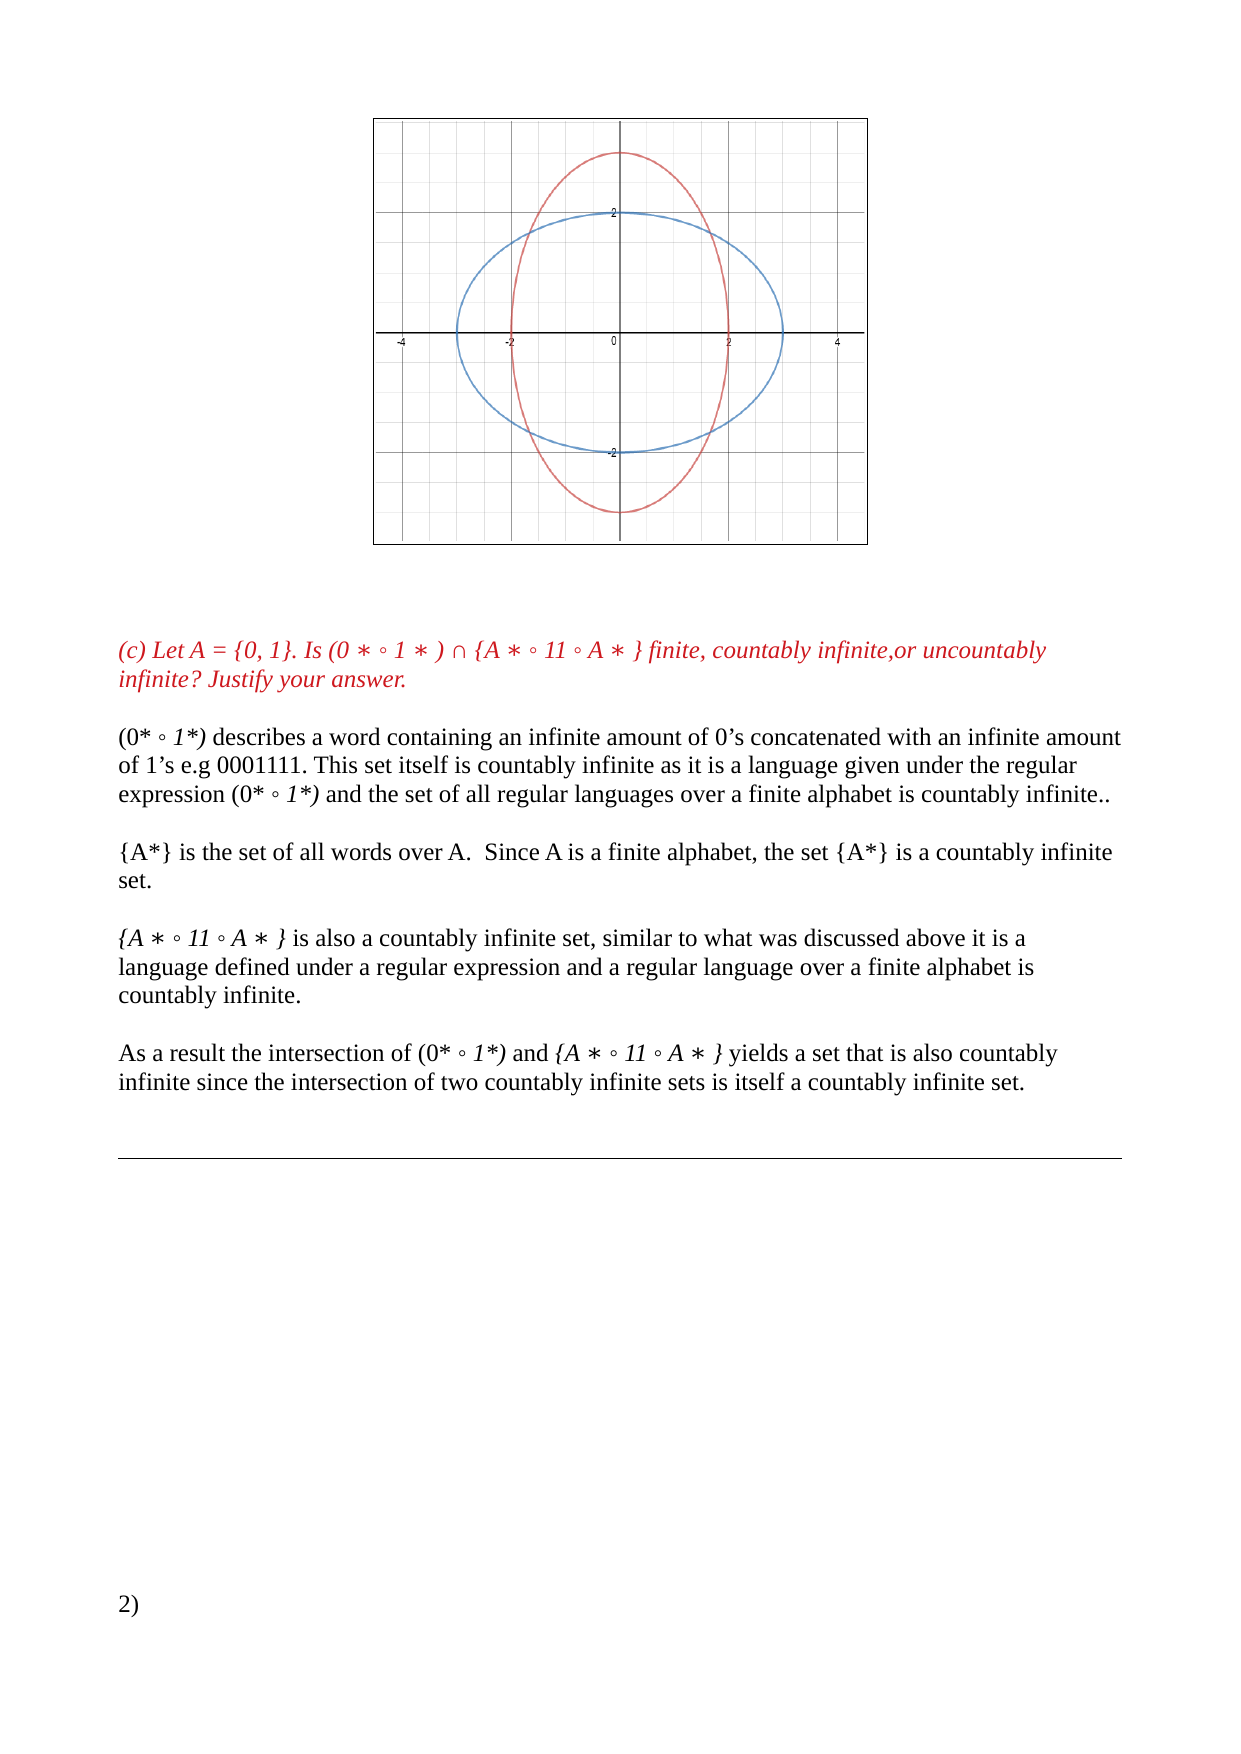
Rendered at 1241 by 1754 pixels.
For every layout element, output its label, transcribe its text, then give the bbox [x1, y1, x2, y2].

text (c) Let A = {0, 1}. Is (0 ∗ ◦ 1 ∗ ) ∩ {A ∗ ◦ 11 ◦ A ∗ } finite, countably infinite,or uncountably infinite? Justify your answer. [118, 636, 1122, 693]
text 2) [118, 1589, 1122, 1618]
text {A*} is the set of all words over A. Since A is a finite alphabet, the set {A*} is a countably infinite set. [118, 837, 1122, 894]
text As a result the intersection of (0* ◦ 1*) and {A ∗ ◦ 11 ◦ A ∗ } yields a set that is also countably infinite since the intersection of two countably infinite sets is itself a countably infinite set. [118, 1038, 1122, 1096]
text (0* ◦ 1*) describes a word containing an infinite amount of 0’s concatenated with an infinite amount of 1’s e.g 0001111. This set itself is countably infinite as it is a language given under the regular expression (0* ◦ 1*) and the set of all regular languages over a finite alphabet is countably infinite.. [118, 722, 1122, 808]
picture [375, 121, 865, 541]
text {A ∗ ◦ 11 ◦ A ∗ } is also a countably infinite set, similar to what was discussed above it is a language defined under a regular expression and a regular language over a finite alphabet is countably infinite. [118, 923, 1122, 1009]
